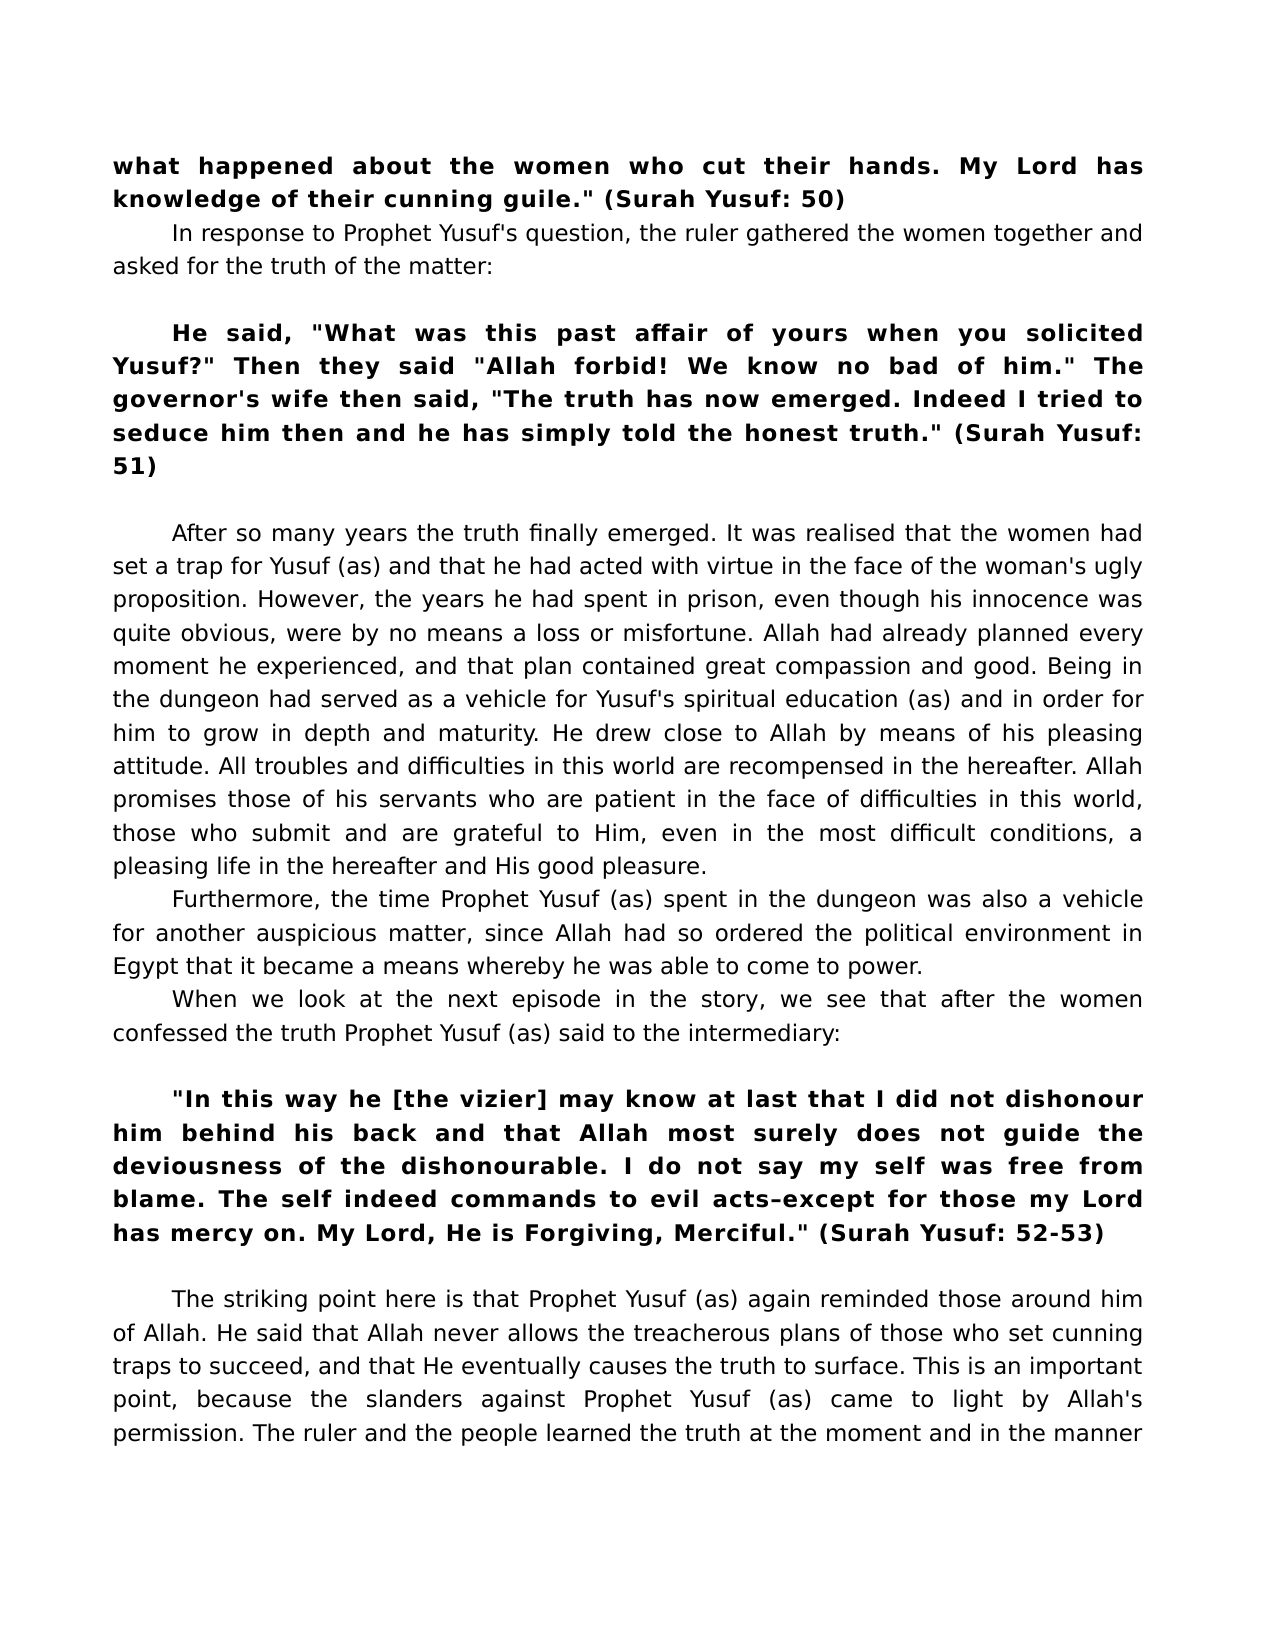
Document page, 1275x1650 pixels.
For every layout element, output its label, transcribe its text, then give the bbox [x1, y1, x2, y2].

text The striking point here is that Prophet Yusuf (as) again reminded those around him of Allah. He said that Allah never allows the treacherous plans of those who set cunning traps to succeed, and that He eventually causes the truth to surface. This is an important point, because the slanders against Prophet Yusuf (as) came to light by Allah's permission. The ruler and the people learned the truth at the moment and in the manner [112, 1281, 1145, 1448]
text Furthermore, the time Prophet Yusuf (as) spent in the dungeon was also a vehicle for another auspicious matter, since Allah had so ordered the political environment in Egypt that it became a means whereby he was able to come to power. [112, 881, 1145, 981]
text When we look at the next episode in the story, we see that after the women confessed the truth Prophet Yusuf (as) said to the intermediary: [112, 981, 1145, 1048]
text In response to Prophet Yusuf's question, the ruler gathered the women together and asked for the truth of the matter: [112, 214, 1145, 281]
text He said, "What was this past affair of yours when you solicited Yusuf?" Then they said "Allah forbid! We know no bad of him." The governor's wife then said, "The truth has now emerged. Indeed I tried to seduce him then and he has simply told the honest truth." (Surah Yusuf: 51) [112, 314, 1145, 481]
text After so many years the truth finally emerged. It was realised that the women had set a trap for Yusuf (as) and that he had acted with virtue in the face of the woman's ugly proposition. However, the years he had spent in prison, even though his innocence was quite obvious, were by no means a loss or misfortune. Allah had already planned every moment he experienced, and that plan contained great compassion and good. Being in the dungeon had served as a vehicle for Yusuf's spiritual education (as) and in order for him to grow in depth and maturity. He drew close to Allah by means of his pleasing attitude. All troubles and difficulties in this world are recompensed in the hereafter. Allah promises those of his servants who are patient in the face of difficulties in this world, those who submit and are grateful to Him, even in the most difficult conditions, a pleasing life in the hereafter and His good pleasure. [112, 514, 1145, 881]
text "In this way he [the vizier] may know at last that I did not dishonour him behind his back and that Allah most surely does not guide the deviousness of the dishonourable. I do not say my self was free from blame. The self indeed commands to evil acts–except for those my Lord has mercy on. My Lord, He is Forgiving, Merciful." (Surah Yusuf: 52-53) [112, 1081, 1145, 1248]
text what happened about the women who cut their hands. My Lord has knowledge of their cunning guile." (Surah Yusuf: 50) [112, 148, 1145, 214]
